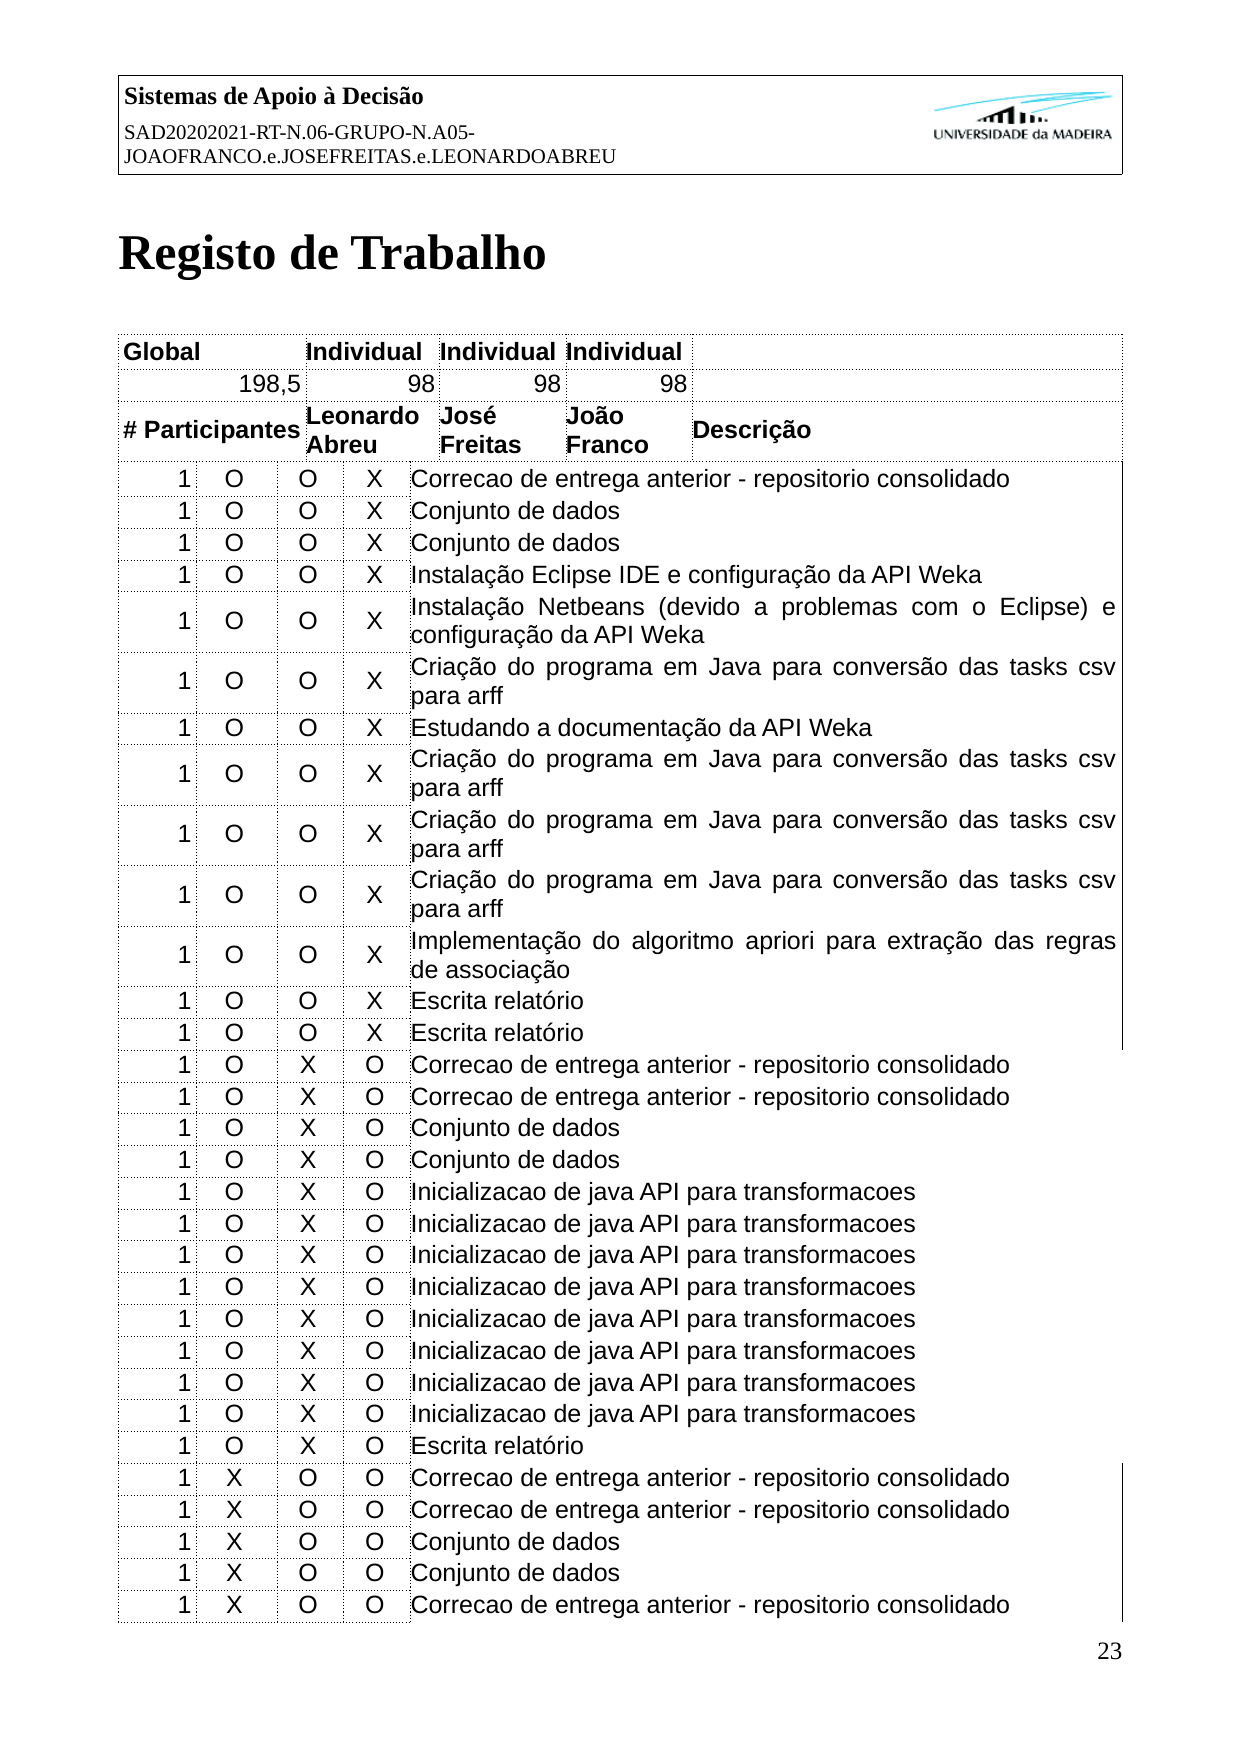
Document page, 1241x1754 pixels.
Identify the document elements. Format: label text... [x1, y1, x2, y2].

table_cell X [343, 1018, 410, 1050]
table_cell O [196, 713, 277, 744]
table_cell O [196, 986, 277, 1018]
table_cell O [277, 744, 343, 805]
table_header 1 [118, 461, 196, 496]
table_cell O [277, 1590, 343, 1622]
table_cell O [343, 1113, 410, 1145]
table_cell 98 [566, 369, 692, 401]
table_cell Implementação do algoritmo apriori para extração das regras de associação [410, 926, 1122, 986]
table_cell # Participantes [118, 401, 306, 461]
table_cell O [196, 1018, 277, 1050]
table_cell X [277, 1304, 343, 1336]
table_cell X [196, 1495, 277, 1526]
table_cell João Franco [566, 401, 692, 461]
table_cell 1 [118, 986, 196, 1018]
table_cell O [343, 1145, 410, 1177]
table_cell O [196, 652, 277, 712]
table_cell 1 [118, 1368, 196, 1399]
table_cell O [277, 805, 343, 865]
table_cell O [277, 1018, 343, 1050]
table_cell Escrita relatório [410, 986, 1122, 1018]
table_cell Criação do programa em Java para conversão das tasks csv para arff [410, 744, 1122, 805]
table_cell X [343, 652, 410, 712]
table_cell 1 [118, 1558, 196, 1590]
table_cell 1 [118, 496, 196, 528]
table_cell 1 [118, 713, 196, 744]
table_cell 198,5 [118, 369, 306, 401]
table_header O [277, 461, 343, 496]
table_cell O [196, 1050, 277, 1082]
table_cell X [277, 1145, 343, 1177]
table_cell 1 [118, 528, 196, 559]
table_cell Inicializacao de java API para transformacoes [410, 1272, 1122, 1304]
table_cell O [277, 652, 343, 712]
table_cell O [277, 1495, 343, 1526]
table_cell O [343, 1526, 410, 1558]
table_cell 1 [118, 1113, 196, 1145]
picture [919, 80, 1120, 146]
table_cell X [277, 1399, 343, 1431]
subtitle Registo de Trabalho [118, 223, 1122, 281]
table_cell Conjunto de dados [410, 496, 1122, 528]
table_cell O [196, 528, 277, 559]
table_cell O [196, 1113, 277, 1145]
table_cell O [196, 1209, 277, 1240]
table_cell X [196, 1463, 277, 1494]
table_cell O [343, 1082, 410, 1113]
table_cell X [343, 591, 410, 652]
table_cell O [277, 926, 343, 986]
table_cell O [196, 496, 277, 528]
table_cell O [277, 1558, 343, 1590]
table_cell José Freitas [440, 401, 566, 461]
table_cell O [277, 560, 343, 591]
table_cell 1 [118, 1272, 196, 1304]
table_cell [692, 369, 1122, 401]
table_cell X [343, 926, 410, 986]
table_cell Inicializacao de java API para transformacoes [410, 1209, 1122, 1240]
table_header Global [118, 334, 306, 369]
table_cell Inicializacao de java API para transformacoes [410, 1368, 1122, 1399]
table_cell Leonardo Abreu [306, 401, 439, 461]
table_cell O [343, 1050, 410, 1082]
table_cell 1 [118, 865, 196, 926]
table_cell O [343, 1304, 410, 1336]
table_header Individual [306, 334, 439, 369]
table_cell O [277, 591, 343, 652]
table_cell X [277, 1336, 343, 1367]
table_cell 1 [118, 1240, 196, 1272]
table_cell 1 [118, 1177, 196, 1209]
table_cell 1 [118, 652, 196, 712]
table_cell Escrita relatório [410, 1431, 1122, 1463]
table_cell X [277, 1177, 343, 1209]
table_cell O [343, 1368, 410, 1399]
table_cell O [343, 1495, 410, 1526]
table_cell Correcao de entrega anterior - repositorio consolidado [410, 1463, 1122, 1494]
table_cell X [277, 1209, 343, 1240]
table_cell O [277, 496, 343, 528]
table_cell O [196, 1431, 277, 1463]
table_cell X [277, 1082, 343, 1113]
table_cell X [343, 560, 410, 591]
table_cell O [343, 1590, 410, 1622]
table_cell X [277, 1050, 343, 1082]
table_cell 1 [118, 1431, 196, 1463]
table_header [692, 334, 1122, 369]
table_cell X [343, 865, 410, 926]
table_cell X [196, 1558, 277, 1590]
table_cell 1 [118, 1495, 196, 1526]
table_cell Instalação Eclipse IDE e configuração da API Weka [410, 560, 1122, 591]
table_cell X [343, 528, 410, 559]
table_cell 1 [118, 926, 196, 986]
table_cell X [277, 1368, 343, 1399]
table_cell 1 [118, 1336, 196, 1367]
table_cell Instalação Netbeans (devido a problemas com o Eclipse) e configuração da API Weka [410, 591, 1122, 652]
table_cell X [277, 1431, 343, 1463]
table_cell X [196, 1590, 277, 1622]
table_cell O [196, 1177, 277, 1209]
table_cell O [343, 1336, 410, 1367]
table_cell X [343, 986, 410, 1018]
table_cell X [277, 1113, 343, 1145]
table_header X [343, 461, 410, 496]
table_cell Conjunto de dados [410, 1526, 1122, 1558]
table_cell O [343, 1209, 410, 1240]
table_cell O [196, 1304, 277, 1336]
table_cell Conjunto de dados [410, 1145, 1122, 1177]
table_cell 1 [118, 1463, 196, 1494]
table_cell Inicializacao de java API para transformacoes [410, 1399, 1122, 1431]
table_cell O [277, 986, 343, 1018]
table_cell O [277, 865, 343, 926]
table_cell O [196, 591, 277, 652]
table_cell Descrição [692, 401, 1122, 461]
table_cell 1 [118, 1399, 196, 1431]
table_cell Inicializacao de java API para transformacoes [410, 1304, 1122, 1336]
table_cell O [277, 1526, 343, 1558]
table_cell O [343, 1177, 410, 1209]
table_cell O [196, 865, 277, 926]
table_cell O [196, 1240, 277, 1272]
table_cell 98 [440, 369, 566, 401]
table_cell O [343, 1240, 410, 1272]
table_cell Inicializacao de java API para transformacoes [410, 1177, 1122, 1209]
table_cell O [196, 1368, 277, 1399]
table_cell X [343, 805, 410, 865]
table_cell Criação do programa em Java para conversão das tasks csv para arff [410, 865, 1122, 926]
table_cell 1 [118, 1304, 196, 1336]
table_cell Criação do programa em Java para conversão das tasks csv para arff [410, 805, 1122, 865]
table_header Individual [566, 334, 692, 369]
table_header Individual [440, 334, 566, 369]
table_cell 1 [118, 591, 196, 652]
table_cell Inicializacao de java API para transformacoes [410, 1336, 1122, 1367]
table_cell O [343, 1558, 410, 1590]
table_cell X [343, 713, 410, 744]
table_cell O [343, 1399, 410, 1431]
table_cell O [196, 1399, 277, 1431]
table_cell 1 [118, 1145, 196, 1177]
table_cell O [196, 1082, 277, 1113]
table_cell O [343, 1272, 410, 1304]
table_cell Conjunto de dados [410, 1558, 1122, 1590]
table_cell 1 [118, 744, 196, 805]
table_cell 1 [118, 1526, 196, 1558]
table_cell Estudando a documentação da API Weka [410, 713, 1122, 744]
table_header O [196, 461, 277, 496]
table_cell X [343, 496, 410, 528]
table_cell Correcao de entrega anterior - repositorio consolidado [410, 1590, 1122, 1622]
table_cell 1 [118, 1082, 196, 1113]
table_cell Escrita relatório [410, 1018, 1122, 1050]
table_cell O [277, 1463, 343, 1494]
table_cell 1 [118, 1018, 196, 1050]
table_cell 1 [118, 1209, 196, 1240]
table_cell 1 [118, 560, 196, 591]
table_cell Correcao de entrega anterior - repositorio consolidado [410, 1495, 1122, 1526]
table_cell Correcao de entrega anterior - repositorio consolidado [410, 1050, 1122, 1082]
table_cell O [343, 1463, 410, 1494]
table_cell 1 [118, 1590, 196, 1622]
table_cell Criação do programa em Java para conversão das tasks csv para arff [410, 652, 1122, 712]
table_cell X [343, 744, 410, 805]
table_cell X [196, 1526, 277, 1558]
table_cell Conjunto de dados [410, 1113, 1122, 1145]
table_cell X [277, 1240, 343, 1272]
table_cell O [196, 560, 277, 591]
table_cell 1 [118, 1050, 196, 1082]
table_cell O [196, 1336, 277, 1367]
table_cell O [196, 1145, 277, 1177]
table_cell O [196, 744, 277, 805]
table_cell 1 [118, 805, 196, 865]
table_cell O [277, 713, 343, 744]
table_cell O [196, 805, 277, 865]
table_cell X [277, 1272, 343, 1304]
table_cell O [196, 1272, 277, 1304]
table_cell Conjunto de dados [410, 528, 1122, 559]
table_cell 98 [306, 369, 439, 401]
table_cell O [343, 1431, 410, 1463]
table_header Correcao de entrega anterior - repositorio consolidado [410, 461, 1122, 496]
table_cell Correcao de entrega anterior - repositorio consolidado [410, 1082, 1122, 1113]
table_cell Inicializacao de java API para transformacoes [410, 1240, 1122, 1272]
table_cell O [196, 926, 277, 986]
table_cell O [277, 528, 343, 559]
